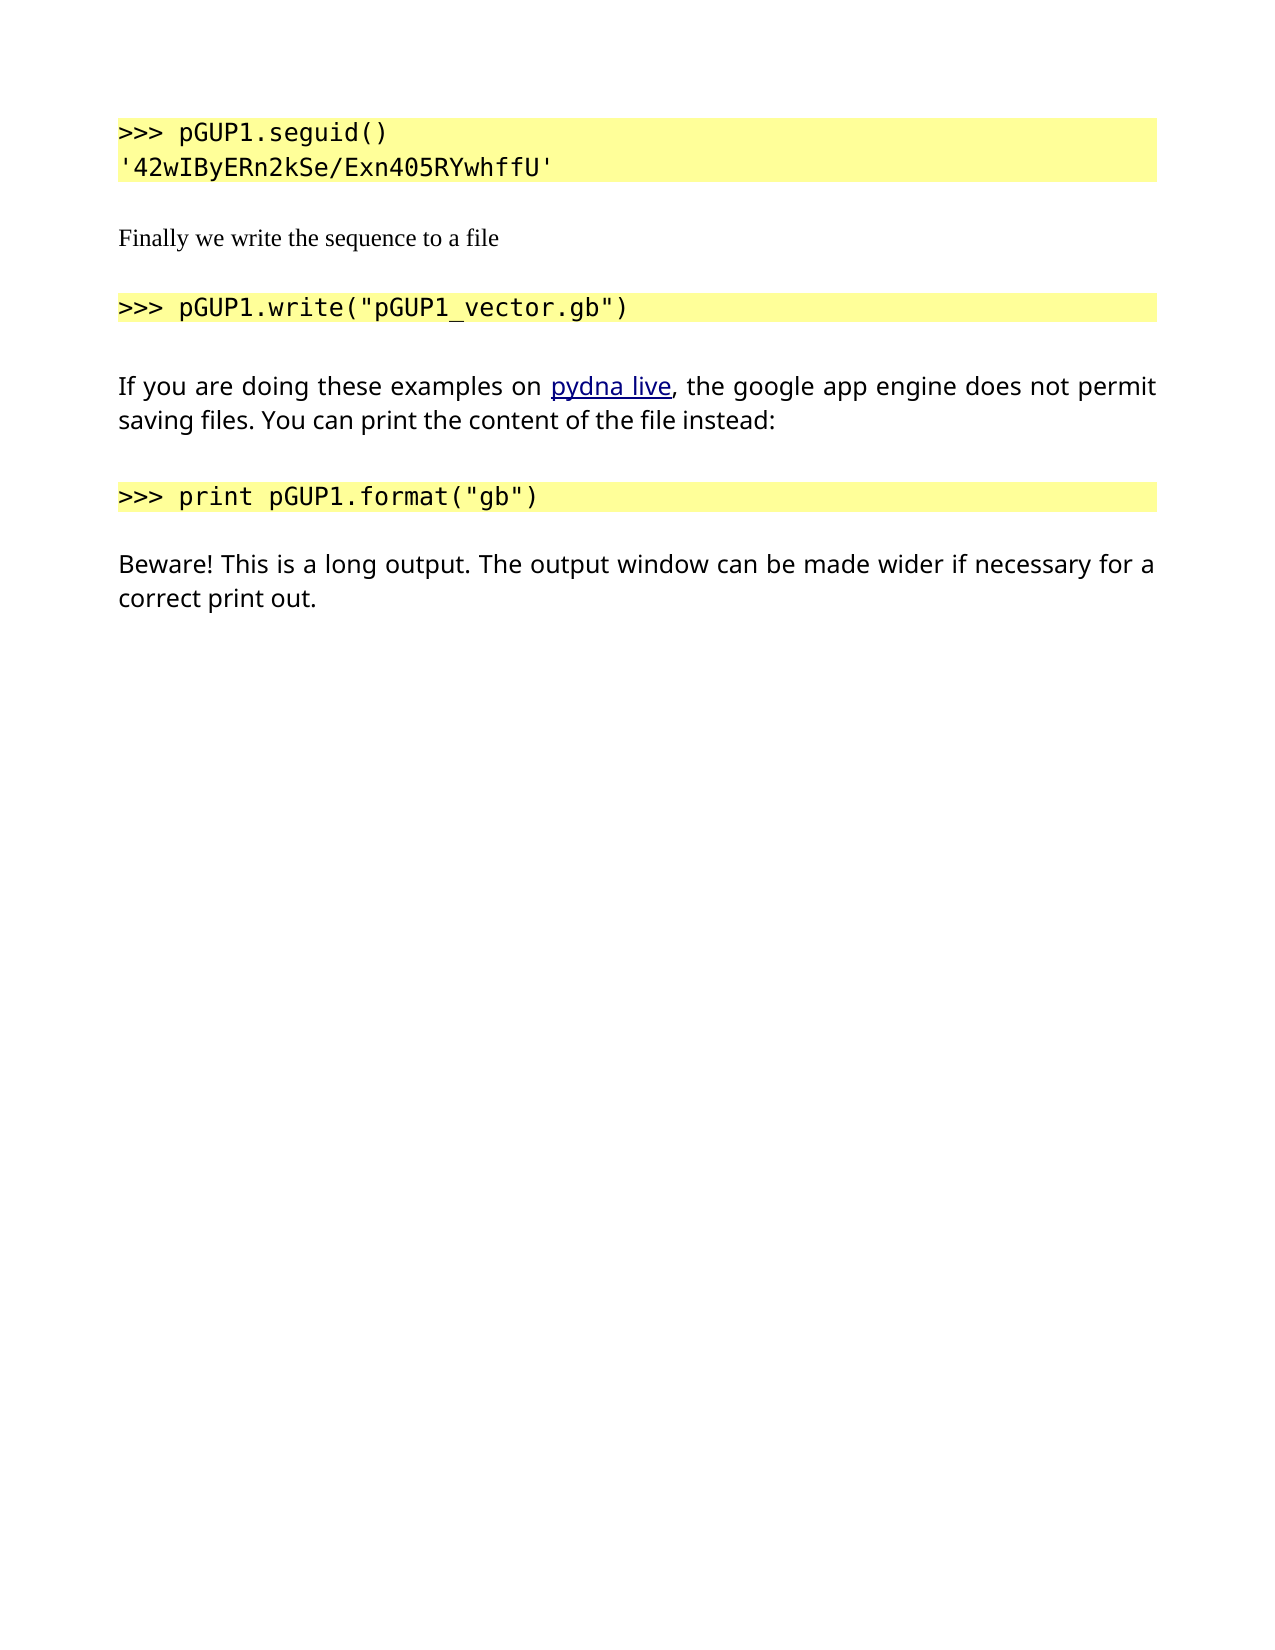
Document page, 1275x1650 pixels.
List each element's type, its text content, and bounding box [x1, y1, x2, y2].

text >>> print pGUP1.format("gb") [118, 482, 1157, 512]
text >>> pGUP1.seguid() [118, 118, 1157, 147]
text >>> pGUP1.write("pGUP1_vector.gb") [118, 293, 1157, 322]
subtitle Beware! This is a long output. The output window can be made wider if necessary for a correct print out. [118, 546, 1157, 614]
text '42wIByERn2kSe/Exn405RYwhffU' [118, 153, 1157, 182]
text Finally we write the sequence to a file [118, 223, 1157, 252]
text If you are doing these examples on pydna live, the google app engine does not permit saving files. You can print the content of the file instead: [118, 368, 1157, 436]
